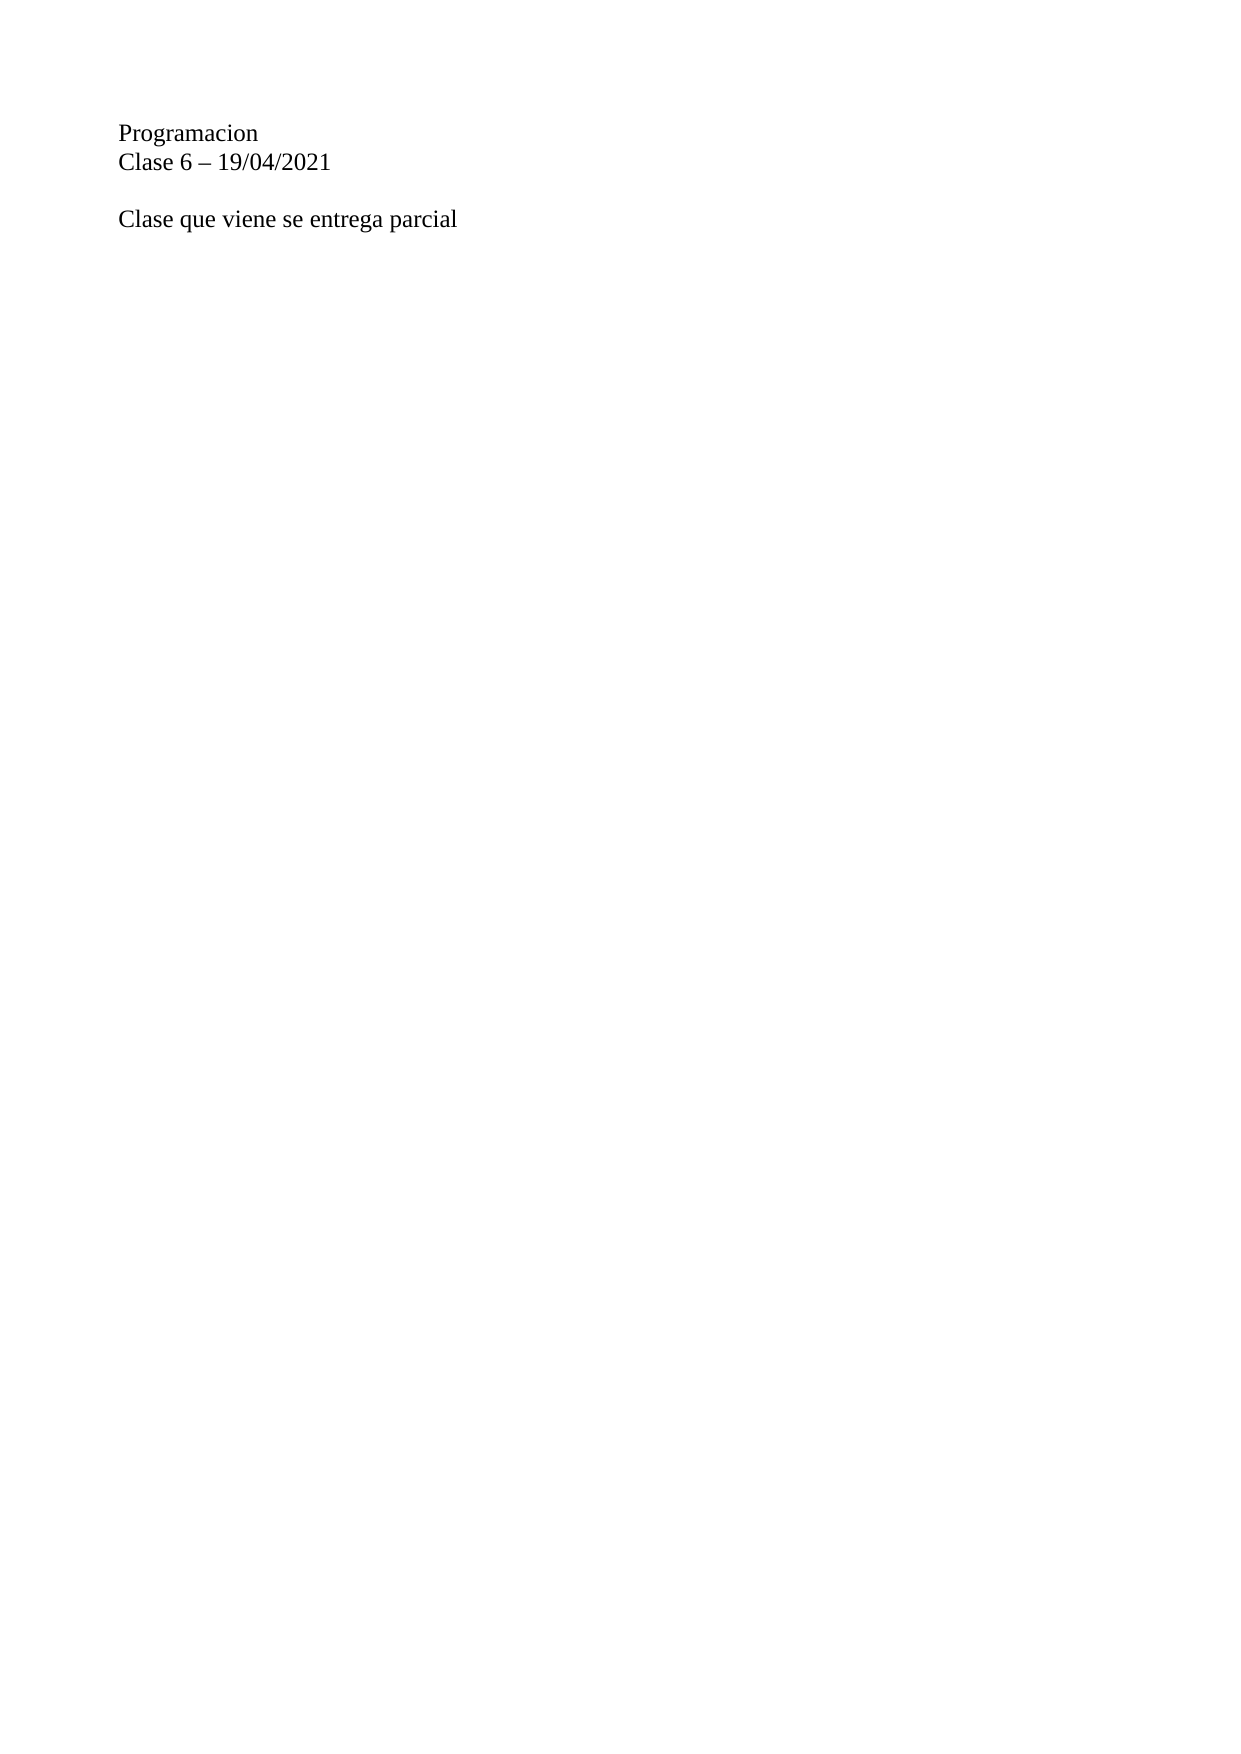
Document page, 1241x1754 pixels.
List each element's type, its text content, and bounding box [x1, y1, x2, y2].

text Programacion [118, 118, 1122, 147]
text Clase que viene se entrega parcial [118, 204, 1122, 233]
text Clase 6 – 19/04/2021 [118, 147, 1122, 176]
